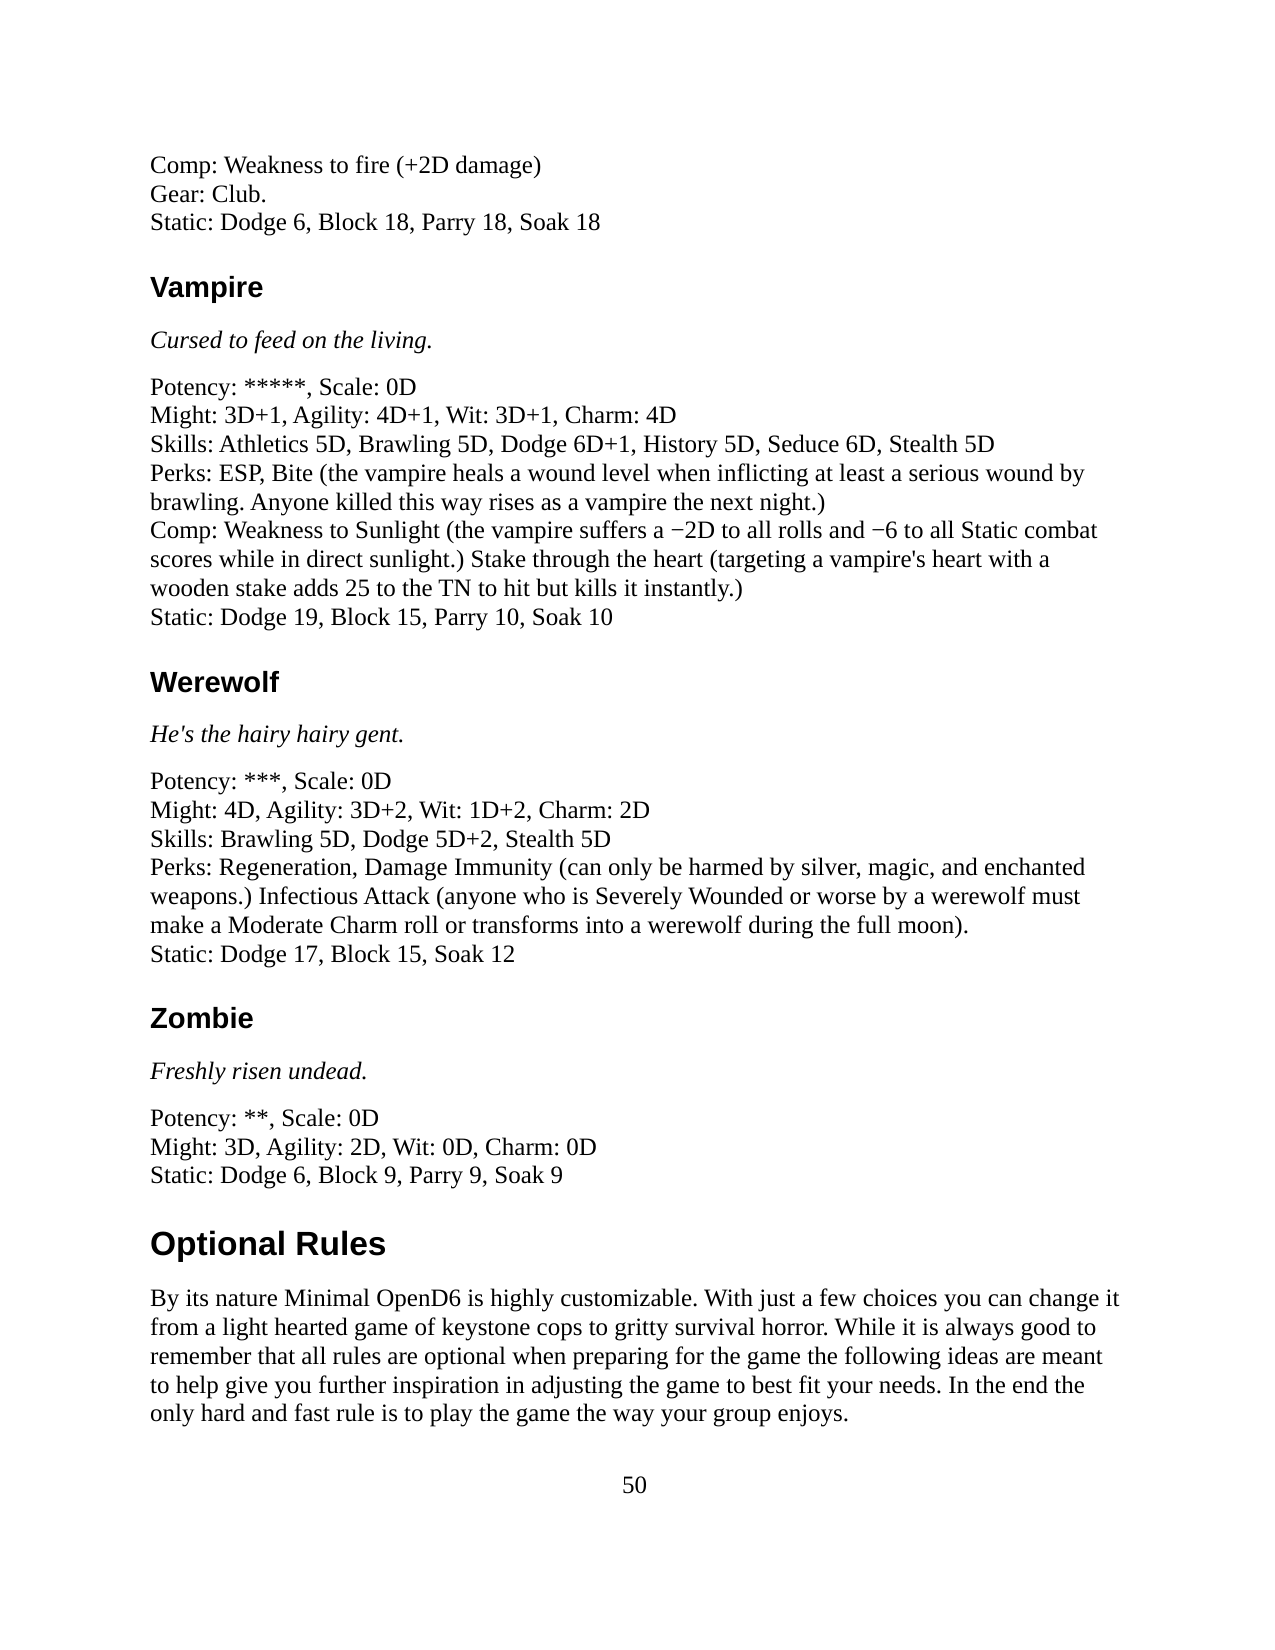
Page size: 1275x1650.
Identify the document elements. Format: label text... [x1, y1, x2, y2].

text By its nature Minimal OpenD6 is highly customizable. With just a few choices you can change it from a light hearted game of keystone cops to gritty survival horror. While it is always good to remember that all rules are optional when preparing for the game the following ideas are meant to help give you further inspiration in adjusting the game to best fit your needs. In the end the only hard and fast rule is to play the game the way your group enjoys. [150, 1283, 1125, 1427]
text Potency: *****, Scale: 0D Might: 3D+1, Agility: 4D+1, Wit: 3D+1, Charm: 4D Skills: Athletics 5D, Brawling 5D, Dodge 6D+1, History 5D, Seduce 6D, Stealth 5D Perks: ESP, Bite (the vampire heals a wound level when inflicting at least a serious wound by brawling. Anyone killed this way rises as a vampire the next night.) Comp: Weakness to Sunlight (the vampire suffers a −2D to all rolls and −6 to all Static combat scores while in direct sunlight.) Stake through the heart (targeting a vampire's heart with a wooden stake adds 25 to the TN to hit but kills it instantly.) Static: Dodge 19, Block 15, Parry 10, Soak 10 [150, 372, 1125, 631]
text Potency: **, Scale: 0D Might: 3D, Agility: 2D, Wit: 0D, Charm: 0D Static: Dodge 6, Block 9, Parry 9, Soak 9 [150, 1103, 1125, 1189]
text Cursed to feed on the living. [150, 325, 1125, 354]
text Freshly risen undead. [150, 1056, 1125, 1085]
subtitle Optional Rules [150, 1223, 1125, 1262]
text Comp: Weakness to fire (+2D damage) Gear: Club. Static: Dodge 6, Block 18, Parry 18, Soak 18 [150, 150, 1125, 236]
subtitle Vampire [150, 270, 1125, 304]
subtitle Zombie [150, 1001, 1125, 1035]
text He's the hairy hairy gent. [150, 719, 1125, 748]
subtitle Werewolf [150, 664, 1125, 698]
text Potency: ***, Scale: 0D Might: 4D, Agility: 3D+2, Wit: 1D+2, Charm: 2D Skills: Brawling 5D, Dodge 5D+2, Stealth 5D Perks: Regeneration, Damage Immunity (can only be harmed by silver, magic, and enchanted weapons.) Infectious Attack (anyone who is Severely Wounded or worse by a werewolf must make a Moderate Charm roll or transforms into a werewolf during the full moon). Static: Dodge 17, Block 15, Soak 12 [150, 766, 1125, 967]
